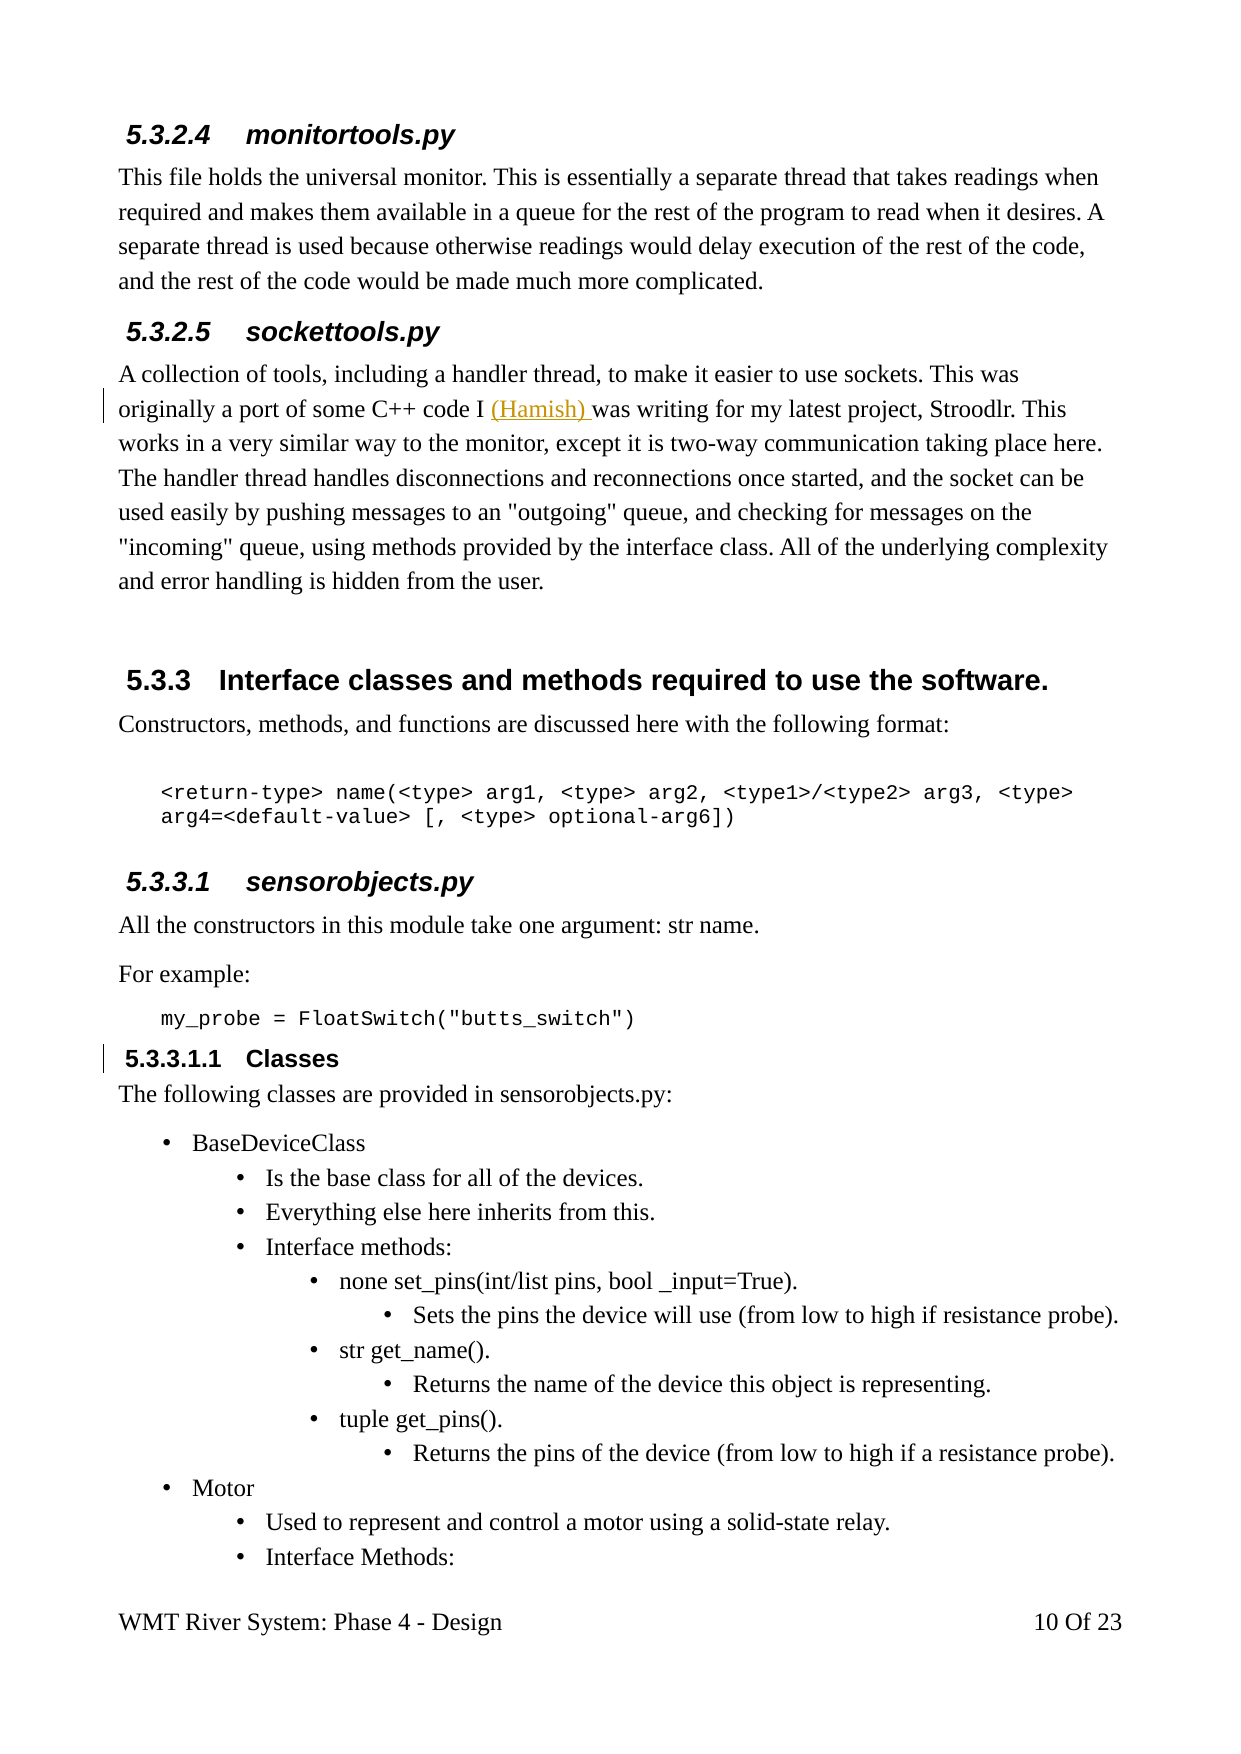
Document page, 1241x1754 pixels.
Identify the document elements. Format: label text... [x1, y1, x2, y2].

text The following classes are provided in sensorobjects.py: [118, 1079, 1122, 1108]
list none set_pins(int/list pins, bool _input=True). [309, 1266, 1122, 1295]
list tuple get_pins(). [309, 1404, 1122, 1433]
text <return-type> name(<type> arg1, <type> arg2, <type1>/<type2> arg3, <type> arg4=<default-value> [, <type> optional-arg6]) [161, 758, 1122, 853]
list Interface methods: [236, 1232, 1122, 1260]
subtitle sensorobjects.py [118, 866, 1122, 897]
list Returns the name of the device this object is representing. [383, 1369, 1122, 1398]
list Returns the pins of the device (from low to high if a resistance probe). [383, 1438, 1122, 1467]
text my_probe = FloatSwitch("butts_switch") [161, 1008, 1122, 1032]
text All the constructors in this module take one argument: str name. [118, 910, 1122, 939]
text Constructors, methods, and functions are discussed here with the following format: [118, 709, 1122, 738]
subtitle Interface classes and methods required to use the software. [118, 663, 1122, 697]
text A collection of tools, including a handler thread, to make it easier to use sockets. This was originally a port of some C++ code I (Hamish) was writing for my latest project, Stroodlr. This works in a very similar way to the monitor, except it is two-way communication taking place here. The handler thread handles disconnections and reconnections once started, and the socket can be used easily by pushing messages to an "outgoing" queue, and checking for messages on the "incoming" queue, using methods provided by the interface class. All of the underlying complexity and error handling is hidden from the user. [118, 359, 1122, 595]
text This file holds the universal monitor. This is essentially a separate thread that takes readings when required and makes them available in a queue for the rest of the program to read when it desires. A separate thread is used because otherwise readings would delay execution of the rest of the code, and the rest of the code would be made much more complicated. [118, 162, 1122, 295]
list Motor [162, 1473, 1122, 1502]
subtitle Classes [118, 1044, 1122, 1073]
list Used to represent and control a motor using a solid-state relay. [236, 1507, 1122, 1536]
list Is the base class for all of the devices. [236, 1163, 1122, 1191]
text For example: [118, 959, 1122, 988]
list BaseDeviceClass [162, 1128, 1122, 1157]
list Sets the pins the device will use (from low to high if resistance probe). [383, 1301, 1122, 1329]
list str get_name(). [309, 1335, 1122, 1364]
list Interface Methods: [236, 1542, 1122, 1571]
subtitle sockettools.py [118, 315, 1122, 347]
list Everything else here inherits from this. [236, 1197, 1122, 1226]
subtitle monitortools.py [118, 118, 1122, 150]
